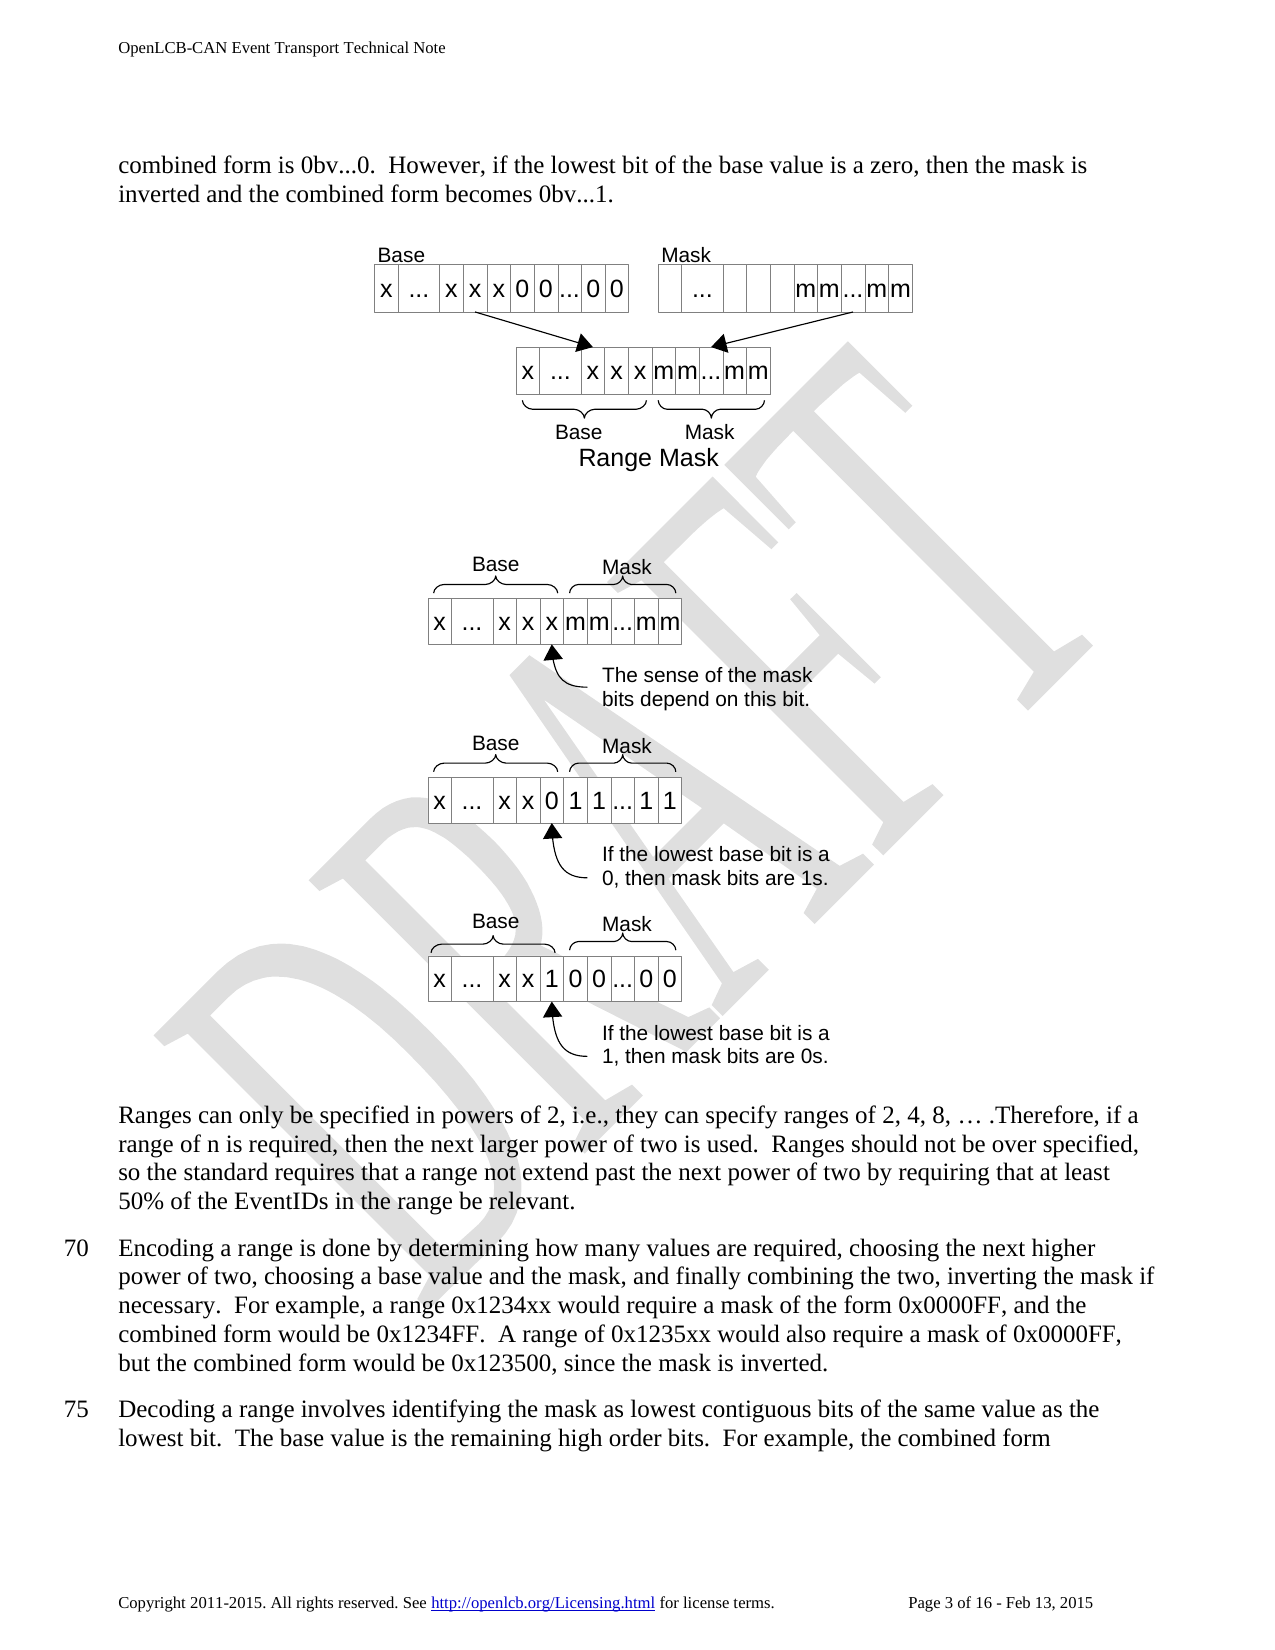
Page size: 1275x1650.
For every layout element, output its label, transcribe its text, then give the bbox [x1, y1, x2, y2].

text combined form is 0bv...0. However, if the lowest bit of the base value is a zero, then the mask is inverted and the combined form becomes 0bv...1. [118, 150, 1157, 207]
text Encoding a range is done by determining how many values are required, choosing the next higher power of two, choosing a base value and the mask, and finally combining the two, inverting the mask if necessary. For example, a range 0x1234xx would require a mask of the form 0x0000FF, and the combined form would be 0x1234FF. A range of 0x1235xx would also require a mask of 0x0000FF, but the combined form would be 0x123500, since the mask is inverted. [118, 1233, 1157, 1376]
text Decoding a range involves identifying the mask as lowest contiguous bits of the same value as the lowest bit. The base value is the remaining high order bits. For example, the combined form [118, 1394, 1157, 1452]
text Ranges can only be specified in powers of 2, i.e., they can specify ranges of 2, 4, 8, … .Therefore, if a range of n is required, then the next larger power of two is used. Ranges should not be over specified, so the standard requires that a range not extend past the next power of two by requiring that at least 50% of the EventIDs in the range be relevant. [118, 526, 1157, 1215]
